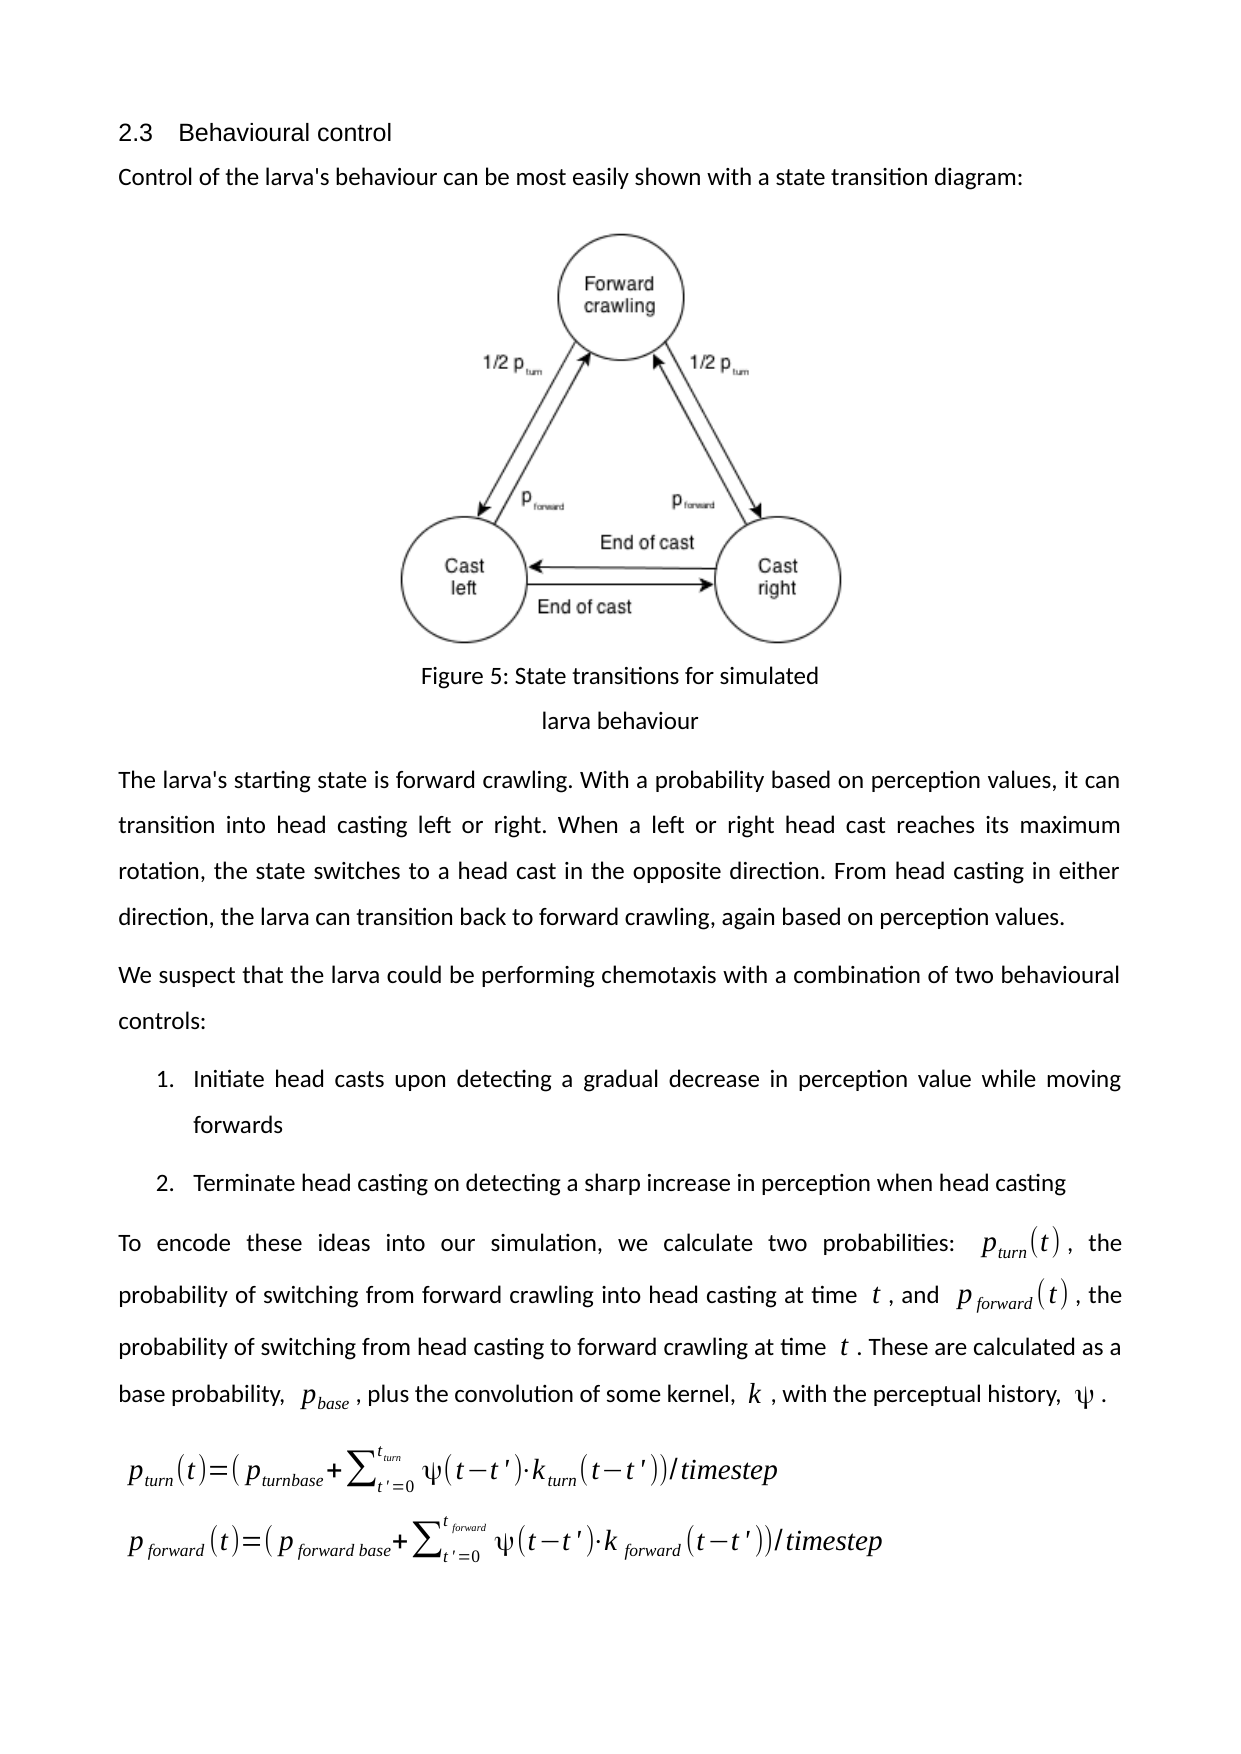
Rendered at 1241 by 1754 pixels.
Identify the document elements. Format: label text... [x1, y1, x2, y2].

text To encode these ideas into our simulation, we calculate two probabilities: , the probability of switching from forward crawling into head casting at time , and , the probability of switching from head casting to forward crawling at time . These are calculated as a base probability, , plus the convolution of some kernel, , with the perceptual history, . [118, 1225, 1122, 1413]
list Initiate head casts upon detecting a gradual decrease in perception value while moving forwards [156, 1063, 1122, 1139]
text The larva's starting state is forward crawling. With a probability based on perception values, it can transition into head casting left or right. When a left or right head cast reaches its maximum rotation, the state switches to a head cast in the opposite direction. From head casting in either direction, the larva can transition back to forward crawling, again based on perception values. [118, 764, 1122, 931]
list Terminate head casting on detecting a sharp increase in perception when head casting [156, 1167, 1122, 1198]
picture [398, 232, 843, 645]
text Figure 5: State transitions for simulated larva behaviour [398, 645, 842, 736]
subtitle Behavioural control [118, 118, 1122, 147]
text Control of the larva's behaviour can be most easily shown with a state transition diagram: [118, 161, 1122, 192]
text We suspect that the larva could be performing chemotaxis with a combination of two behavioural controls: [118, 959, 1122, 1035]
